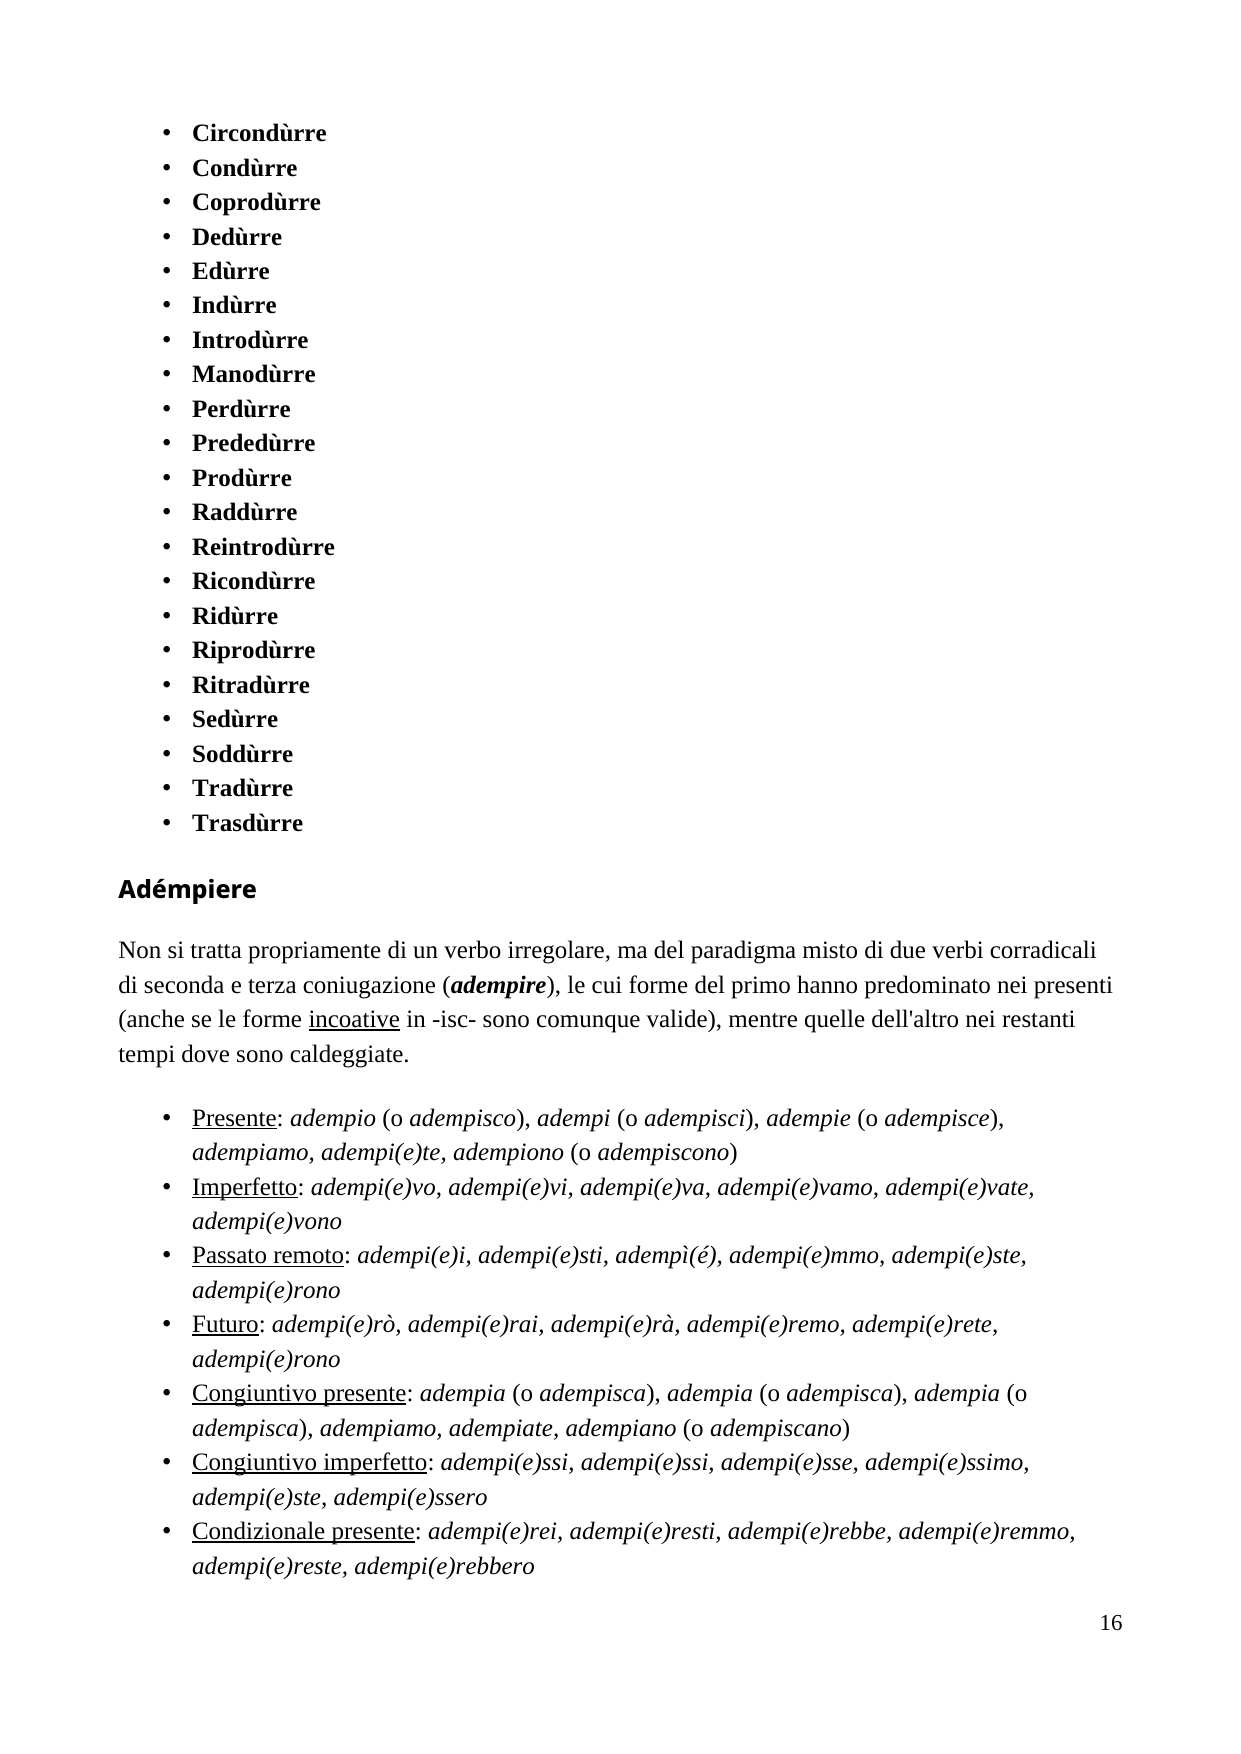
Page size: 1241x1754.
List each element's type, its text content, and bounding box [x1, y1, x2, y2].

list Riprodùrre [162, 635, 1122, 664]
list Congiuntivo imperfetto: adempi(e)ssi, adempi(e)ssi, adempi(e)sse, adempi(e)ssimo, adempi(e)ste, adempi(e)ssero [162, 1447, 1122, 1511]
list Ridùrre [162, 601, 1122, 629]
list Perdùrre [162, 394, 1122, 423]
list Coprodùrre [162, 187, 1122, 216]
list Imperfetto: adempi(e)vo, adempi(e)vi, adempi(e)va, adempi(e)vamo, adempi(e)vate, adempi(e)vono [162, 1172, 1122, 1235]
list Indùrre [162, 291, 1122, 319]
list Presente: adempio (o adempisco), adempi (o adempisci), adempie (o adempisce), adempiamo, adempi(e)te, adempiono (o adempiscono) [162, 1103, 1122, 1166]
list Trasdùrre [162, 808, 1122, 836]
list Dedùrre [162, 222, 1122, 250]
list Congiuntivo presente: adempia (o adempisca), adempia (o adempisca), adempia (o adempisca), adempiamo, adempiate, adempiano (o adempiscano) [162, 1378, 1122, 1442]
list Ricondùrre [162, 566, 1122, 595]
list Condùrre [162, 153, 1122, 181]
list Condizionale presente: adempi(e)rei, adempi(e)resti, adempi(e)rebbe, adempi(e)remmo, adempi(e)reste, adempi(e)rebbero [162, 1516, 1122, 1579]
list Raddùrre [162, 497, 1122, 526]
list Passato remoto: adempi(e)i, adempi(e)sti, adempì(é), adempi(e)mmo, adempi(e)ste, adempi(e)rono [162, 1241, 1122, 1304]
list Prededùrre [162, 428, 1122, 457]
list Sedùrre [162, 704, 1122, 733]
list Futuro: adempi(e)rò, adempi(e)rai, adempi(e)rà, adempi(e)remo, adempi(e)rete, adempi(e)rono [162, 1309, 1122, 1373]
list Circondùrre [162, 118, 1122, 147]
list Manodùrre [162, 359, 1122, 388]
list Reintrodùrre [162, 532, 1122, 561]
list Introdùrre [162, 325, 1122, 354]
list Tradùrre [162, 773, 1122, 802]
list Soddùrre [162, 739, 1122, 767]
subtitle Adémpiere [118, 872, 1122, 906]
list Edùrre [162, 256, 1122, 285]
list Prodùrre [162, 463, 1122, 492]
list Ritradùrre [162, 670, 1122, 698]
text Non si tratta propriamente di un verbo irregolare, ma del paradigma misto di due verbi corradicali di seconda e terza coniugazione (adempire), le cui forme del primo hanno predominato nei presenti (anche se le forme incoative in -isc- sono comunque valide), mentre quelle dell'altro nei restanti tempi dove sono caldeggiate. [118, 935, 1122, 1067]
